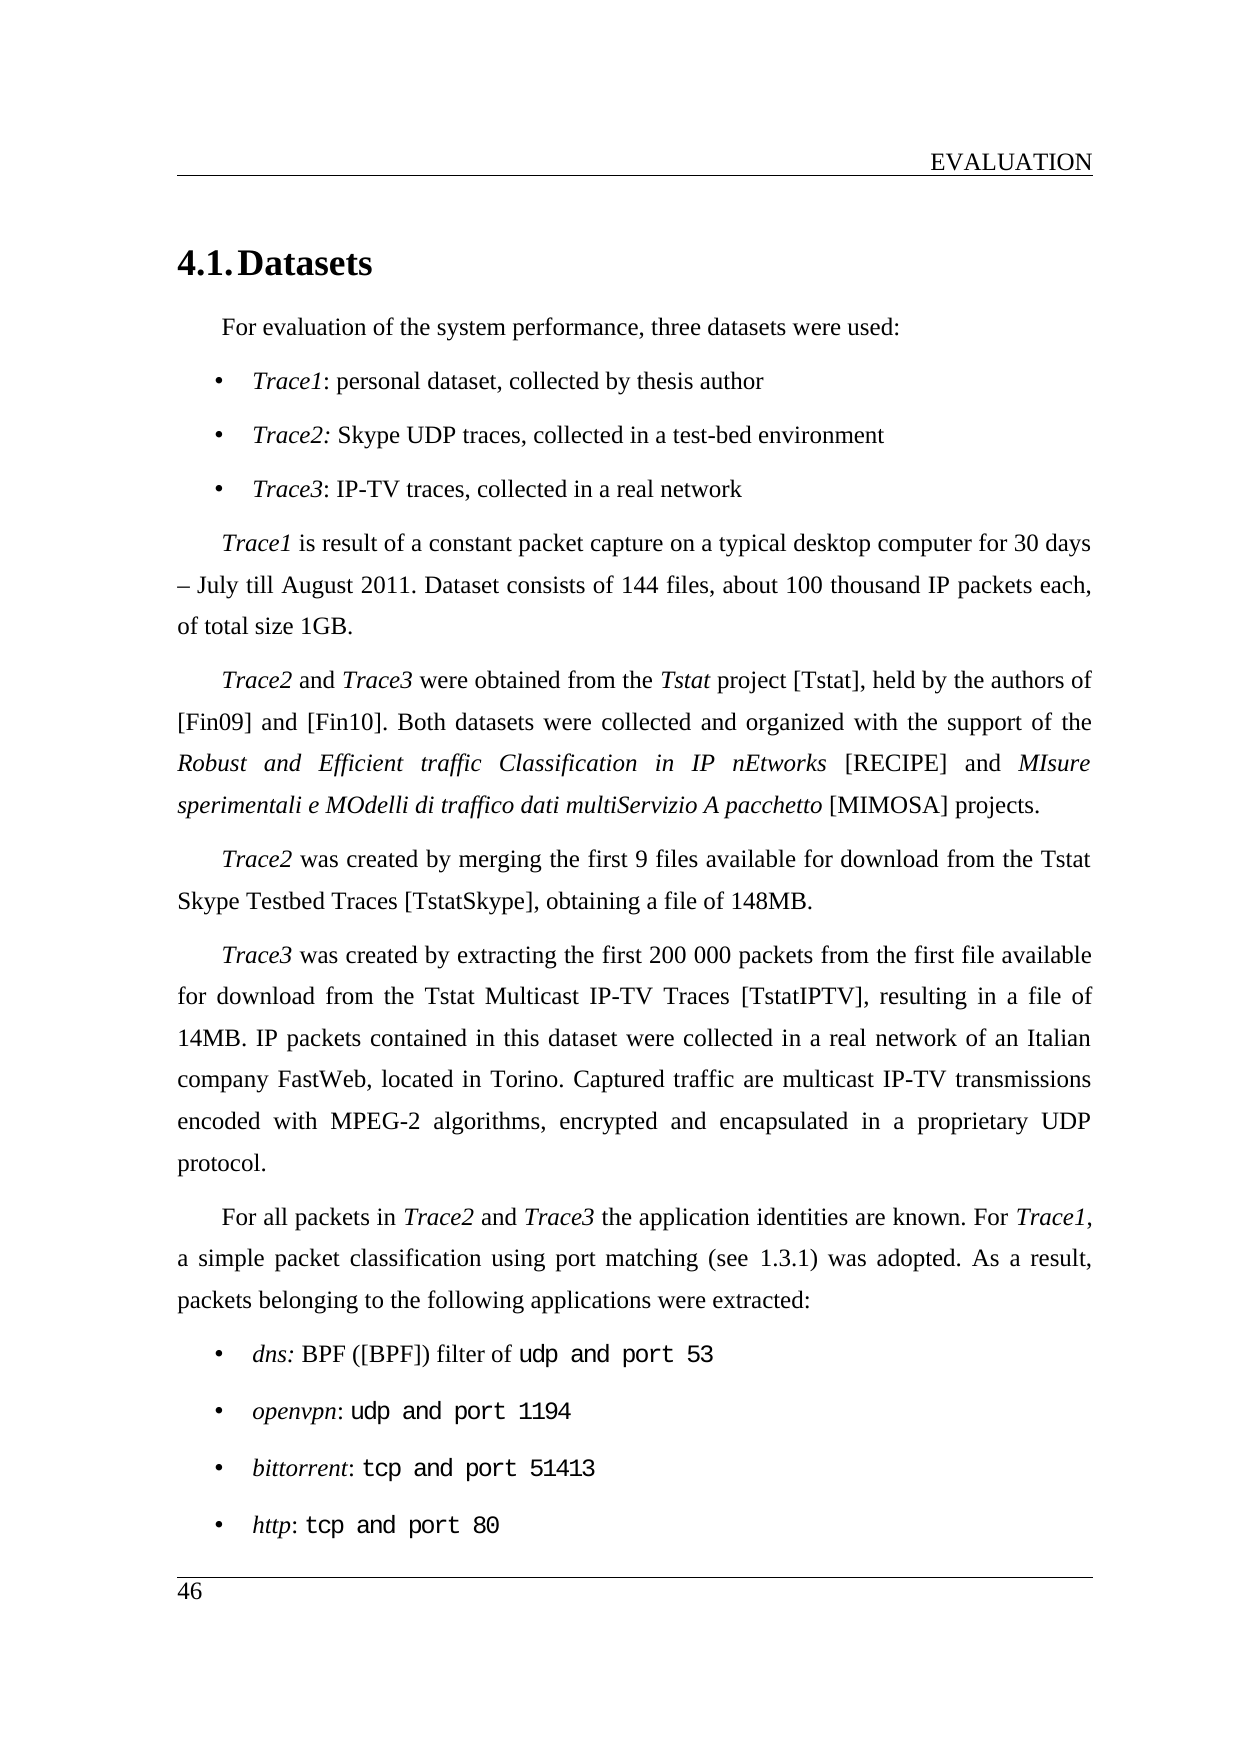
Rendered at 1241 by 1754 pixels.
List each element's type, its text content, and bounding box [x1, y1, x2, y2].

subtitle Datasets [177, 242, 1093, 284]
list bittorrent: tcp and port 51413 [214, 1454, 1093, 1484]
list Trace3: IP-TV traces, collected in a real network [214, 475, 1093, 503]
list http: tcp and port 80 [214, 1511, 1093, 1541]
list dns: BPF ([BPF]) filter of udp and port 53 [214, 1340, 1093, 1370]
text Trace2 and Trace3 were obtained from the Tstat project [Tstat], held by the authors of [Fin09] and [Fin10]. Both datasets were collected and organized with the support of the Robust and Efficient traffic Classification in IP nEtworks [RECIPE] and MIsure sperimentali e MOdelli di traffico dati multiServizio A pacchetto [MIMOSA] projects. [177, 666, 1093, 819]
text Trace1 is result of a constant packet capture on a typical desktop computer for 30 days – July till August 2011. Dataset consists of 144 files, about 100 thousand IP packets each, of total size 1GB. [177, 529, 1093, 640]
list Trace1: personal dataset, collected by thesis author [214, 367, 1093, 395]
text Trace3 was created by extracting the first 200 000 packets from the first file available for download from the Tstat Multicast IP-TV Traces [TstatIPTV], resulting in a file of 14MB. IP packets contained in this dataset were collected in a real network of an Italian company FastWeb, located in Torino. Captured traffic are multicast IP-TV transmissions encoded with MPEG-2 algorithms, encrypted and encapsulated in a proprietary UDP protocol. [177, 941, 1093, 1176]
text For evaluation of the system performance, three datasets were used: [177, 313, 1093, 341]
text For all packets in Trace2 and Trace3 the application identities are known. For Trace1, a simple packet classification using port matching (see 1.3.1) was adopted. As a result, packets belonging to the following applications were extracted: [177, 1203, 1093, 1313]
text Trace2 was created by merging the first 9 files available for download from the Tstat Skype Testbed Traces [TstatSkype], obtaining a file of 148MB. [177, 845, 1093, 914]
list Trace2: Skype UDP traces, collected in a test-bed environment [214, 421, 1093, 449]
list openvpn: udp and port 1194 [214, 1397, 1093, 1427]
